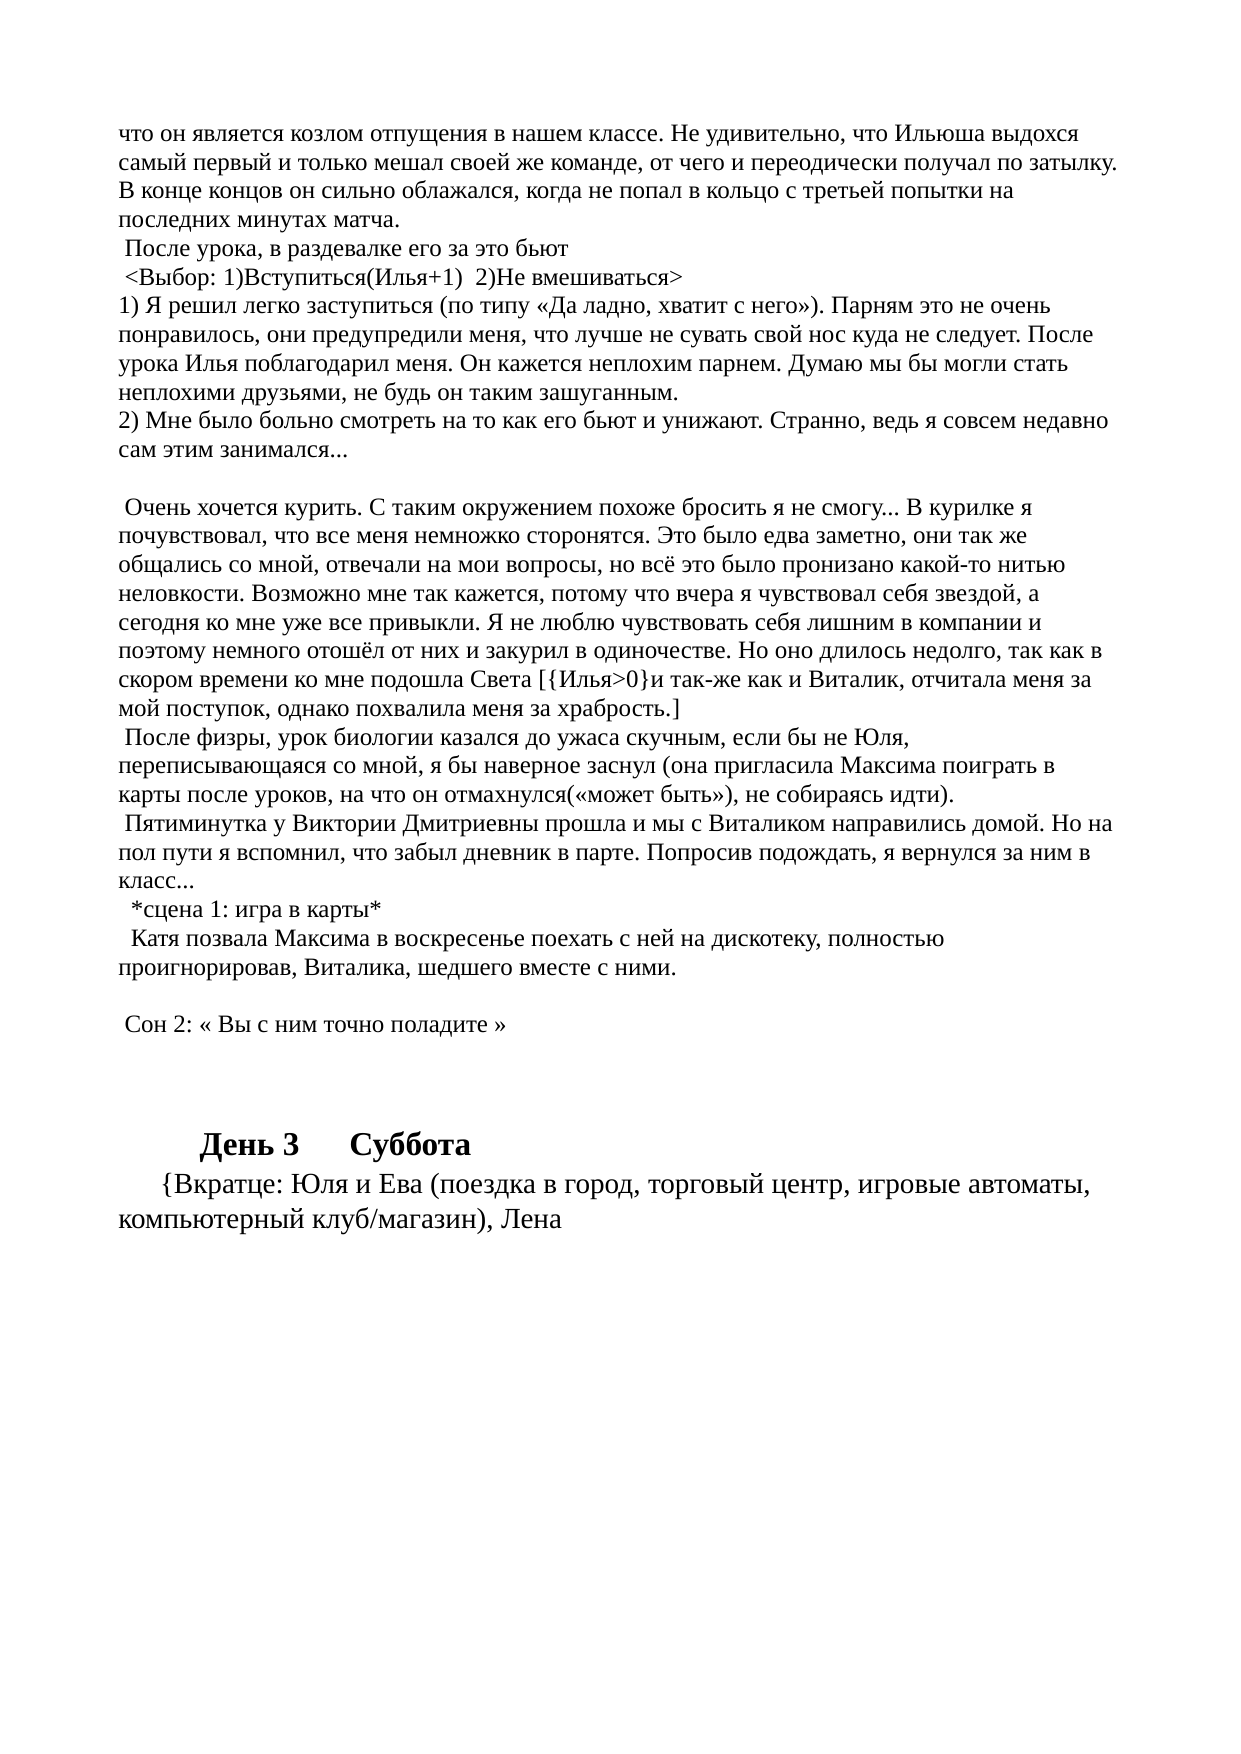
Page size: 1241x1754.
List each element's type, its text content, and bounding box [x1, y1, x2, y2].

text После физры, урок биологии казался до ужаса скучным, если бы не Юля, переписывающаяся со мной, я бы наверное заснул (она пригласила Максима поиграть в карты после уроков, на что он отмахнулся(«может быть»), не собираясь идти). [118, 722, 1122, 808]
text 2) Мне было больно смотреть на то как его бьют и унижают. Странно, ведь я совсем недавно сам этим занимался... [118, 406, 1122, 463]
text что он является козлом отпущения в нашем классе. Не удивительно, что Ильюша выдохся самый первый и только мешал своей же команде, от чего и переодически получал по затылку. В конце концов он сильно облажался, когда не попал в кольцо с третьей попытки на последних минутах матча. [118, 118, 1122, 233]
text День 3 Суббота [118, 1124, 1122, 1163]
text <Выбор: 1)Вступиться(Илья+1) 2)Не вмешиваться> [118, 262, 1122, 291]
text {Вкратце: Юля и Ева (поездка в город, торговый центр, игровые автоматы, [118, 1163, 1122, 1201]
text *сцена 1: игра в карты* [118, 894, 1122, 923]
text 1) Я решил легко заступиться (по типу «Да ладно, хватит с него»). Парням это не очень понравилось, они предупредили меня, что лучше не сувать свой нос куда не следует. После урока Илья поблагодарил меня. Он кажется неплохим парнем. Думаю мы бы могли стать неплохими друзьями, не будь он таким зашуганным. [118, 291, 1122, 406]
text Пятиминутка у Виктории Дмитриевны прошла и мы с Виталиком направились домой. Но на пол пути я вспомнил, что забыл дневник в парте. Попросив подождать, я вернулся за ним в класс... [118, 808, 1122, 894]
text компьютерный клуб/магазин), Лена [118, 1201, 1122, 1234]
text Катя позвала Максима в воскресенье поехать с ней на дискотеку, полностью проигнорировав, Виталика, шедшего вместе с ними. [118, 923, 1122, 981]
text Сон 2: « Вы с ним точно поладите » [118, 1009, 1122, 1038]
text После урока, в раздевалке его за это бьют [118, 233, 1122, 262]
text Очень хочется курить. С таким окружением похоже бросить я не смогу... В курилке я почувствовал, что все меня немножко сторонятся. Это было едва заметно, они так же общались со мной, отвечали на мои вопросы, но всё это было пронизано какой-то нитью неловкости. Возможно мне так кажется, потому что вчера я чувствовал себя звездой, а сегодня ко мне уже все привыкли. Я не люблю чувствовать себя лишним в компании и поэтому немного отошёл от них и закурил в одиночестве. Но оно длилось недолго, так как в скором времени ко мне подошла Света [{Илья>0}и так-же как и Виталик, отчитала меня за мой поступок, однако похвалила меня за храбрость.] [118, 492, 1122, 722]
